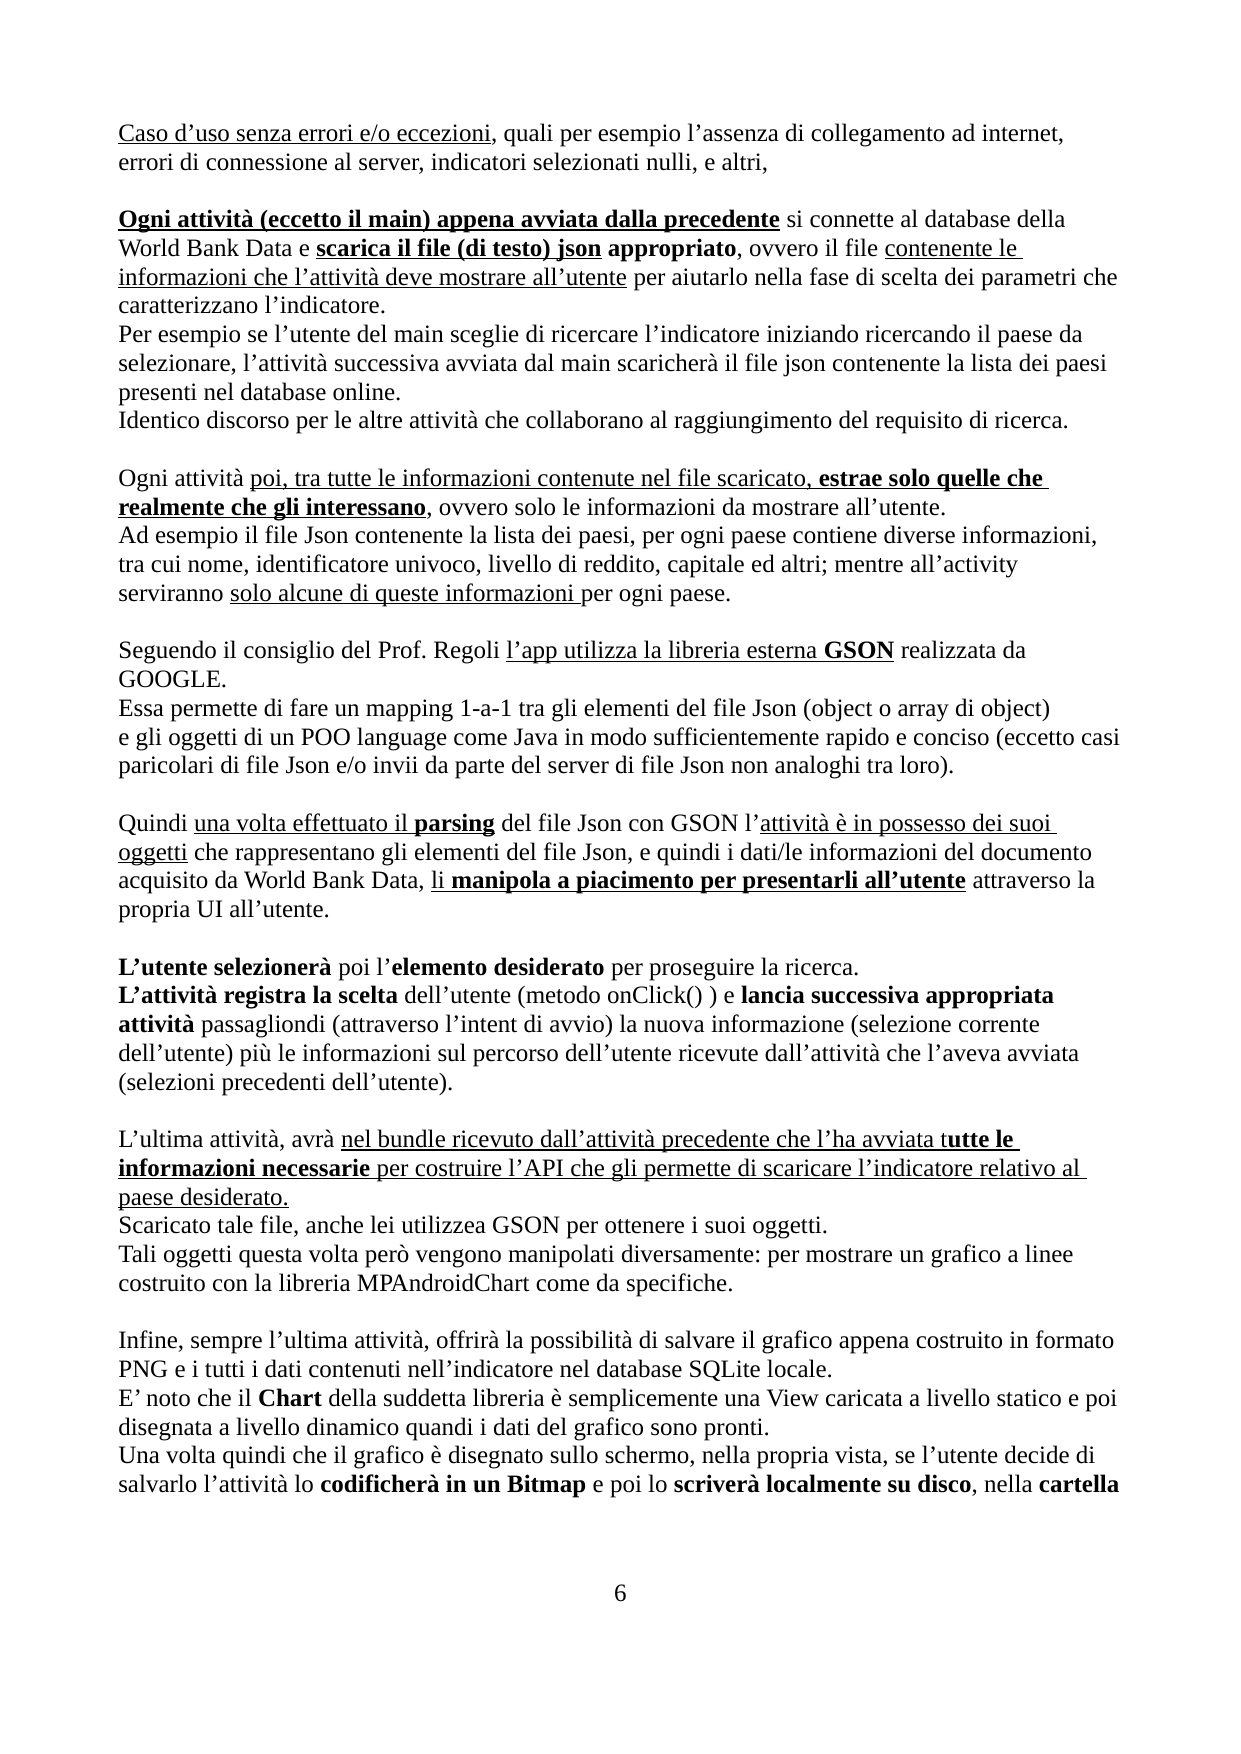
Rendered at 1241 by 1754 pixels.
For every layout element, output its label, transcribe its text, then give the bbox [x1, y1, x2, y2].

text Identico discorso per le altre attività che collaborano al raggiungimento del requisito di ricerca. [118, 406, 1122, 434]
text L’ultima attività, avrà nel bundle ricevuto dall’attività precedente che l’ha avviata tutte le informazioni necessarie per costruire l’API che gli permette di scaricare l’indicatore relativo al paese desiderato. [118, 1124, 1122, 1211]
text Quindi una volta effettuato il parsing del file Json con GSON l’attività è in possesso dei suoi oggetti che rappresentano gli elementi del file Json, e quindi i dati/le informazioni del documento acquisito da World Bank Data, li manipola a piacimento per presentarli all’utente attraverso la propria UI all’utente. [118, 808, 1122, 923]
text Seguendo il consiglio del Prof. Regoli l’app utilizza la libreria esterna GSON realizzata da GOOGLE. [118, 636, 1122, 693]
text Per esempio se l’utente del main sceglie di ricercare l’indicatore iniziando ricercando il paese da selezionare, l’attività successiva avviata dal main scaricherà il file json contenente la lista dei paesi presenti nel database online. [118, 319, 1122, 406]
text Infine, sempre l’ultima attività, offrirà la possibilità di salvare il grafico appena costruito in formato PNG e i tutti i dati contenuti nell’indicatore nel database SQLite locale. [118, 1326, 1122, 1383]
text L’attività registra la scelta dell’utente (metodo onClick() ) e lancia successiva appropriata attività passagliondi (attraverso l’intent di avvio) la nuova informazione (selezione corrente dell’utente) più le informazioni sul percorso dell’utente ricevute dall’attività che l’aveva avviata (selezioni precedenti dell’utente). [118, 981, 1122, 1096]
text Ad esempio il file Json contenente la lista dei paesi, per ogni paese contiene diverse informazioni, tra cui nome, identificatore univoco, livello di reddito, capitale ed altri; mentre all’activity serviranno solo alcune di queste informazioni per ogni paese. [118, 521, 1122, 607]
text e gli oggetti di un POO language come Java in modo sufficientemente rapido e conciso (eccetto casi paricolari di file Json e/o invii da parte del server di file Json non analoghi tra loro). [118, 722, 1122, 779]
text Una volta quindi che il grafico è disegnato sullo schermo, nella propria vista, se l’utente decide di salvarlo l’attività lo codificherà in un Bitmap e poi lo scriverà localmente su disco, nella cartella [118, 1441, 1122, 1498]
text Caso d’uso senza errori e/o eccezioni, quali per esempio l’assenza di collegamento ad internet, errori di connessione al server, indicatori selezionati nulli, e altri, [118, 118, 1122, 176]
text Essa permette di fare un mapping 1-a-1 tra gli elementi del file Json (object o array di object) [118, 693, 1122, 722]
text E’ noto che il Chart della suddetta libreria è semplicemente una View caricata a livello statico e poi disegnata a livello dinamico quandi i dati del grafico sono pronti. [118, 1383, 1122, 1441]
text Ogni attività poi, tra tutte le informazioni contenute nel file scaricato, estrae solo quelle che realmente che gli interessano, ovvero solo le informazioni da mostrare all’utente. [118, 463, 1122, 521]
text L’utente selezionerà poi l’elemento desiderato per proseguire la ricerca. [118, 952, 1122, 981]
text Ogni attività (eccetto il main) appena avviata dalla precedente si connette al database della World Bank Data e scarica il file (di testo) json appropriato, ovvero il file contenente le informazioni che l’attività deve mostrare all’utente per aiutarlo nella fase di scelta dei parametri che caratterizzano l’indicatore. [118, 204, 1122, 319]
text Scaricato tale file, anche lei utilizzea GSON per ottenere i suoi oggetti. [118, 1211, 1122, 1239]
text Tali oggetti questa volta però vengono manipolati diversamente: per mostrare un grafico a linee costruito con la libreria MPAndroidChart come da specifiche. [118, 1239, 1122, 1297]
